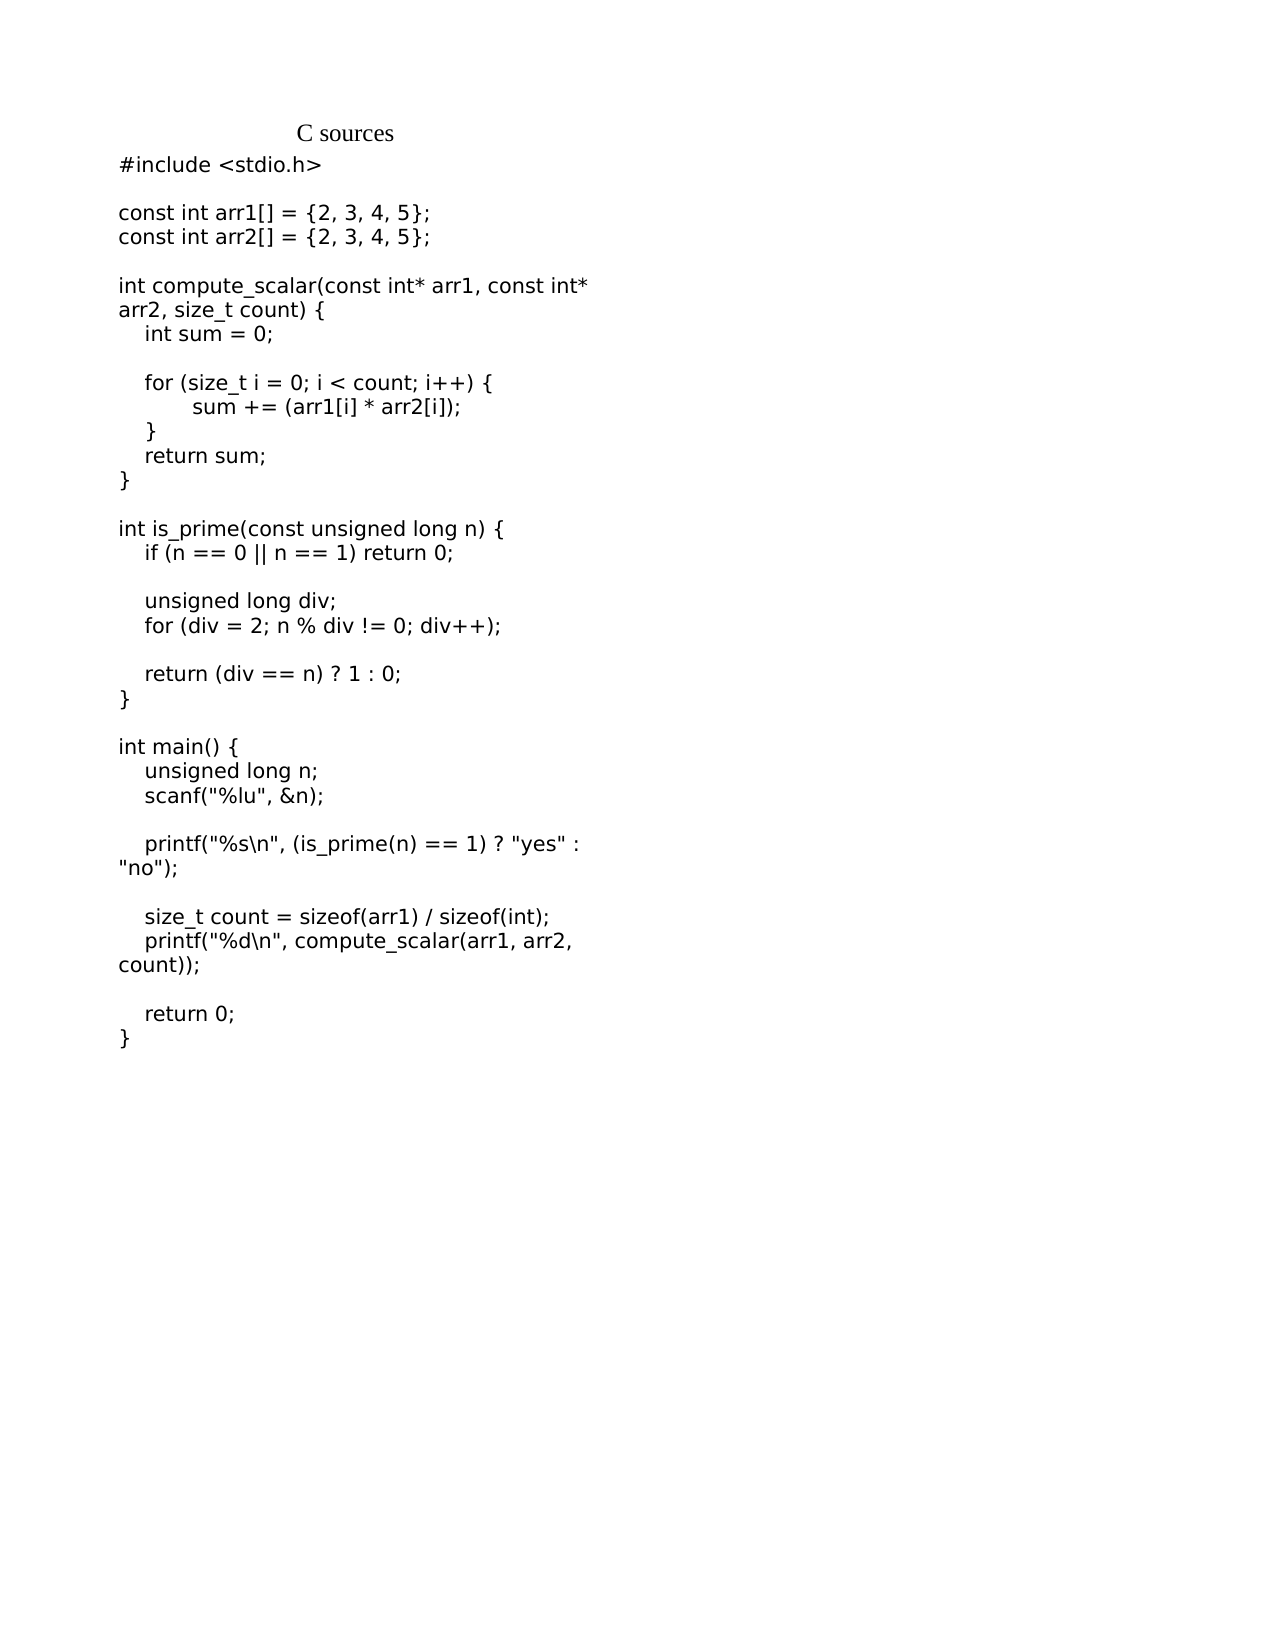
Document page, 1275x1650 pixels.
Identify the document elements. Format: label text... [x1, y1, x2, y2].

text return (div == n) ? 1 : 0; [118, 662, 622, 687]
text for (size_t i = 0; i < count; i++) { [118, 371, 622, 395]
text for (div = 2; n % div != 0; div++); [118, 614, 622, 638]
text unsigned long n; [118, 759, 622, 784]
text #include <stdio.h> [118, 153, 622, 177]
text const int arr1[] = {2, 3, 4, 5}; [118, 201, 622, 225]
text int main() { [118, 735, 622, 759]
text scanf("%lu", &n); [118, 784, 622, 808]
text } [118, 1026, 622, 1051]
text size_t count = sizeof(arr1) / sizeof(int); [118, 905, 622, 929]
text int is_prime(const unsigned long n) { [118, 517, 622, 541]
text } [118, 687, 622, 711]
text } [118, 468, 622, 492]
text if (n == 0 || n == 1) return 0; [118, 541, 622, 565]
text printf("%s\n", (is_prime(n) == 1) ? "yes" : "no"); [118, 832, 622, 881]
text int compute_scalar(const int* arr1, const int* arr2, size_t count) { [118, 274, 622, 322]
text C sources [118, 118, 622, 147]
text int sum = 0; [118, 322, 622, 347]
text const int arr2[] = {2, 3, 4, 5}; [118, 225, 622, 250]
text return 0; [118, 1002, 622, 1026]
text unsigned long div; [118, 589, 622, 614]
text printf("%d\n", compute_scalar(arr1, arr2, count)); [118, 929, 622, 978]
text return sum; [118, 444, 622, 468]
text sum += (arr1[i] * arr2[i]); [118, 395, 622, 419]
text } [118, 419, 622, 444]
